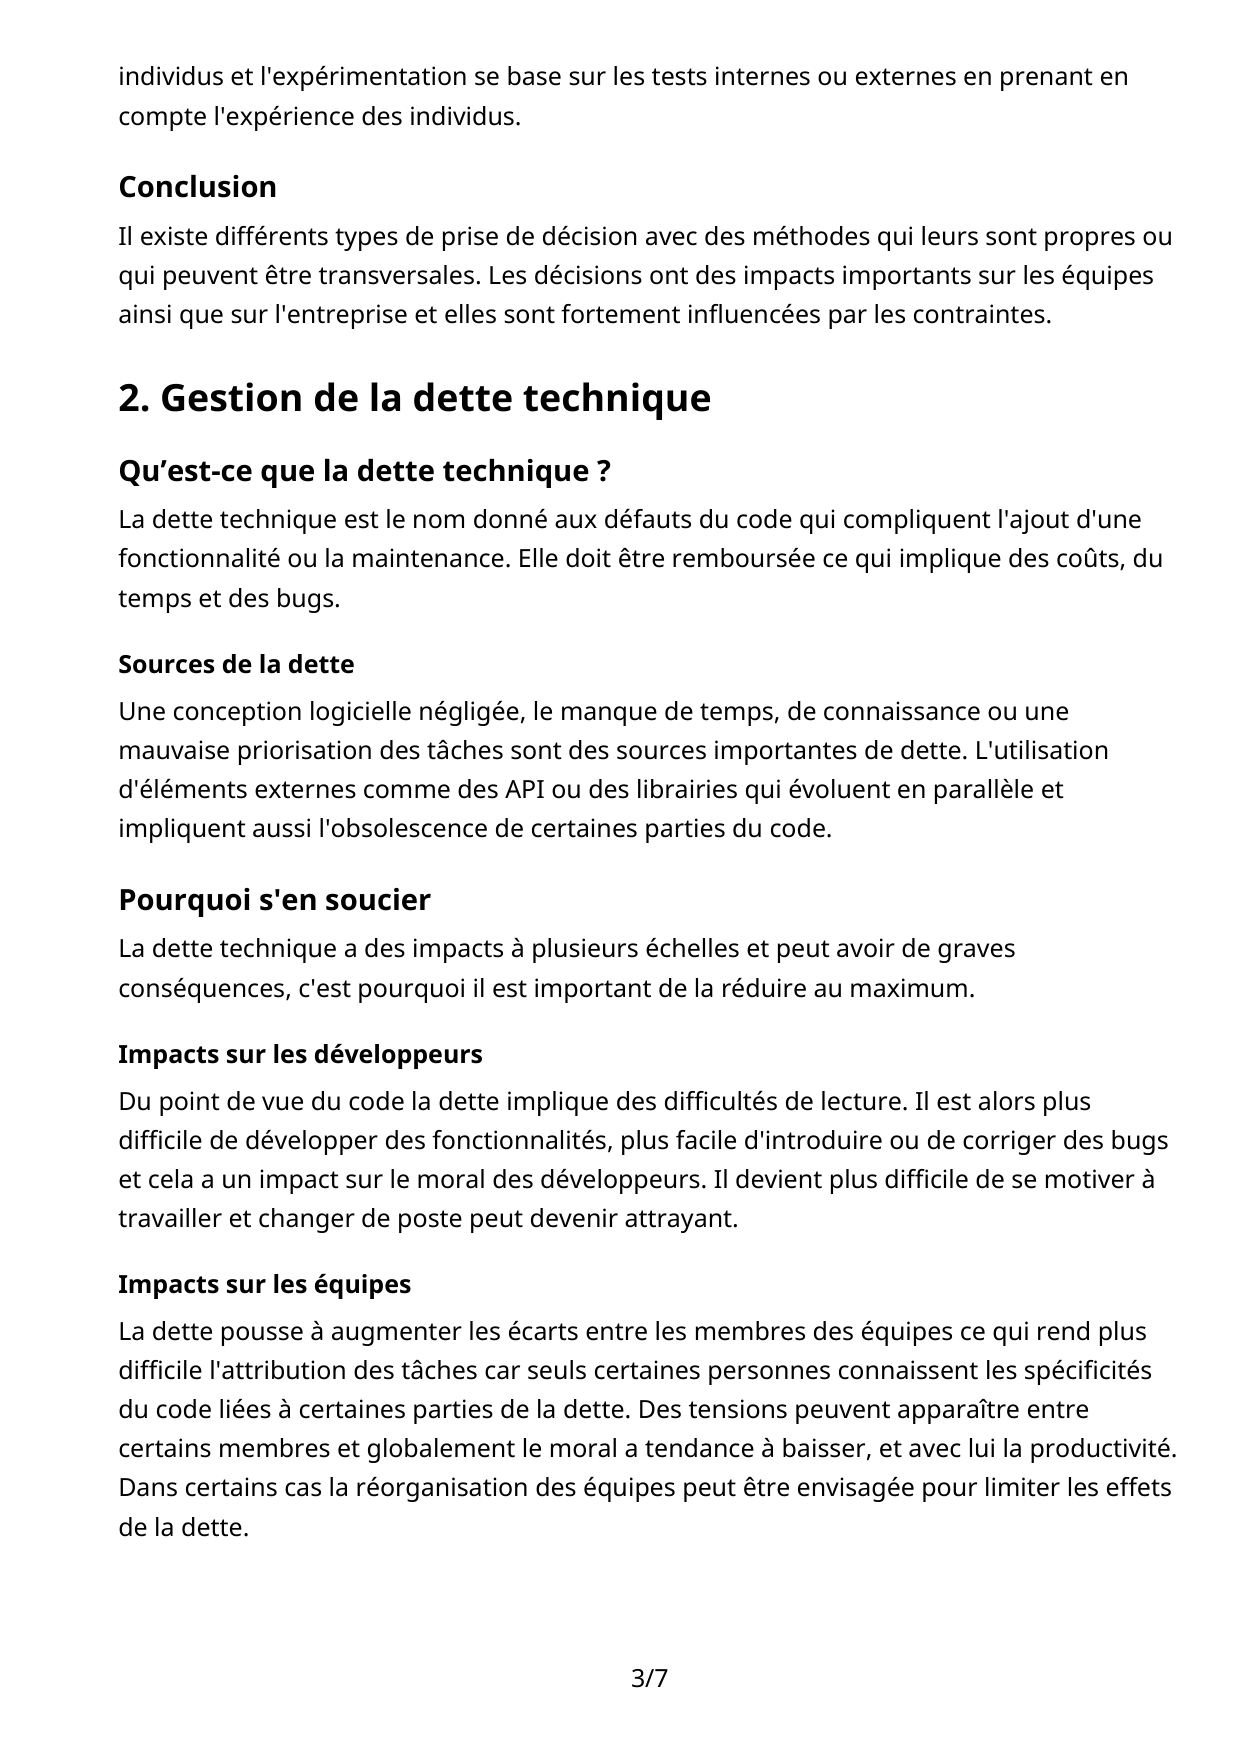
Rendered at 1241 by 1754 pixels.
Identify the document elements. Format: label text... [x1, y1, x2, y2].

subtitle Pourquoi s'en soucier [118, 879, 1181, 919]
text La dette pousse à augmenter les écarts entre les membres des équipes ce qui rend plus difficile l'attribution des tâches car seuls certaines personnes connaissent les spécificités du code liées à certaines parties de la dette. Des tensions peuvent apparaître entre certains membres et globalement le moral a tendance à baisser, et avec lui la productivité. Dans certains cas la réorganisation des équipes peut être envisagée pour limiter les effets de la dette. [118, 1313, 1181, 1543]
subtitle 2. Gestion de la dette technique [118, 372, 1181, 423]
text Une conception logicielle négligée, le manque de temps, de connaissance ou une mauvaise priorisation des tâches sont des sources importantes de dette. L'utilisation d'éléments externes comme des API ou des librairies qui évoluent en parallèle et impliquent aussi l'obsolescence de certaines parties du code. [118, 693, 1181, 845]
subtitle Impacts sur les équipes [118, 1267, 1181, 1301]
subtitle Qu’est-ce que la dette technique ? [118, 450, 1181, 489]
text individus et l'expérimentation se base sur les tests internes ou externes en prenant en compte l'expérience des individus. [118, 59, 1181, 132]
subtitle Impacts sur les développeurs [118, 1037, 1181, 1071]
text Du point de vue du code la dette implique des difficultés de lecture. Il est alors plus difficile de développer des fonctionnalités, plus facile d'introduire ou de corriger des bugs et cela a un impact sur le moral des développeurs. Il devient plus difficile de se motiver à travailler et changer de poste peut devenir attrayant. [118, 1083, 1181, 1235]
text La dette technique est le nom donné aux défauts du code qui compliquent l'ajout d'une fonctionnalité ou la maintenance. Elle doit être remboursée ce qui implique des coûts, du temps et des bugs. [118, 502, 1181, 614]
text La dette technique a des impacts à plusieurs échelles et peut avoir de graves conséquences, c'est pourquoi il est important de la réduire au maximum. [118, 931, 1181, 1004]
subtitle Conclusion [118, 167, 1181, 206]
text Il existe différents types de prise de décision avec des méthodes qui leurs sont propres ou qui peuvent être transversales. Les décisions ont des impacts importants sur les équipes ainsi que sur l'entreprise et elles sont fortement influencées par les contraintes. [118, 219, 1181, 331]
subtitle Sources de la dette [118, 647, 1181, 681]
